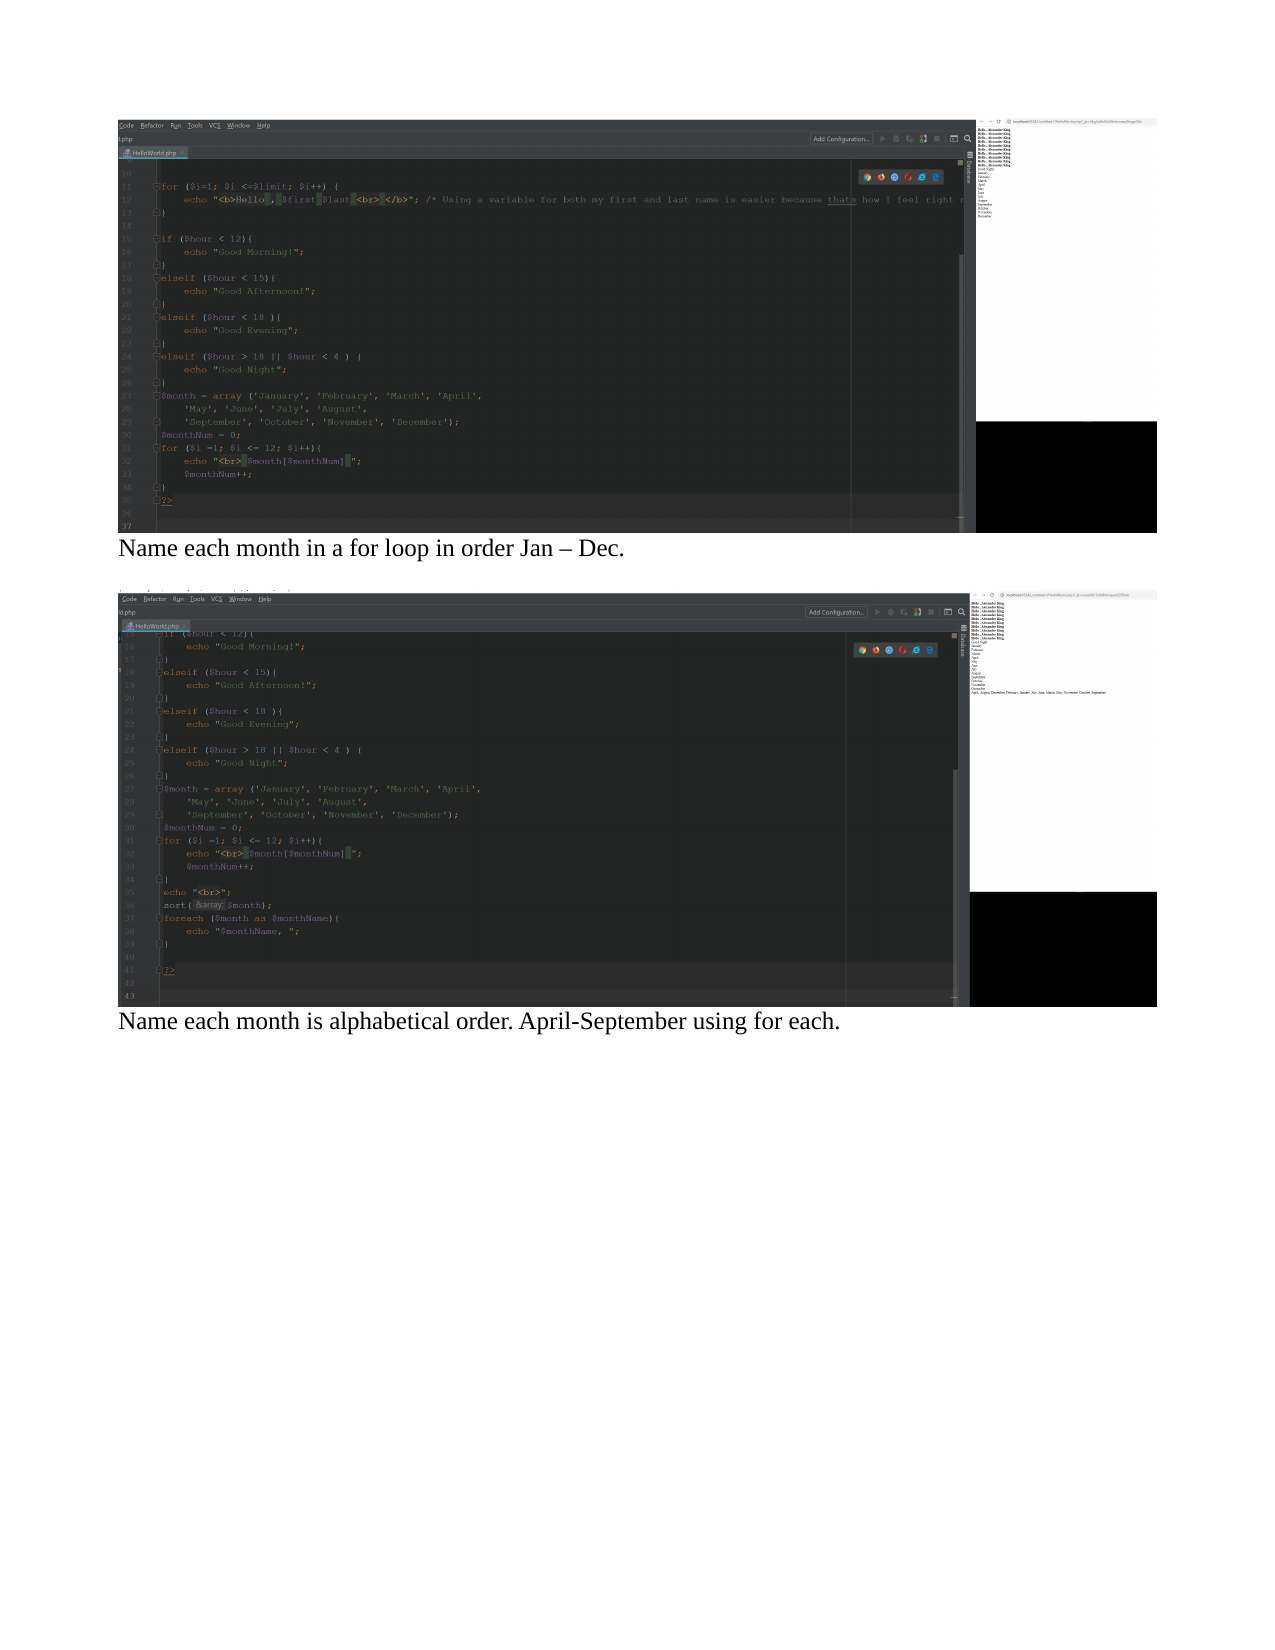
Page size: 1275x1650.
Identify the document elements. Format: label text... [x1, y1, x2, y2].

picture [118, 590, 1157, 1007]
text Name each month in a for loop in order Jan – Dec. [118, 533, 1157, 561]
text Name each month is alphabetical order. April-September using for each. [118, 1007, 1157, 1035]
picture [118, 118, 1157, 533]
